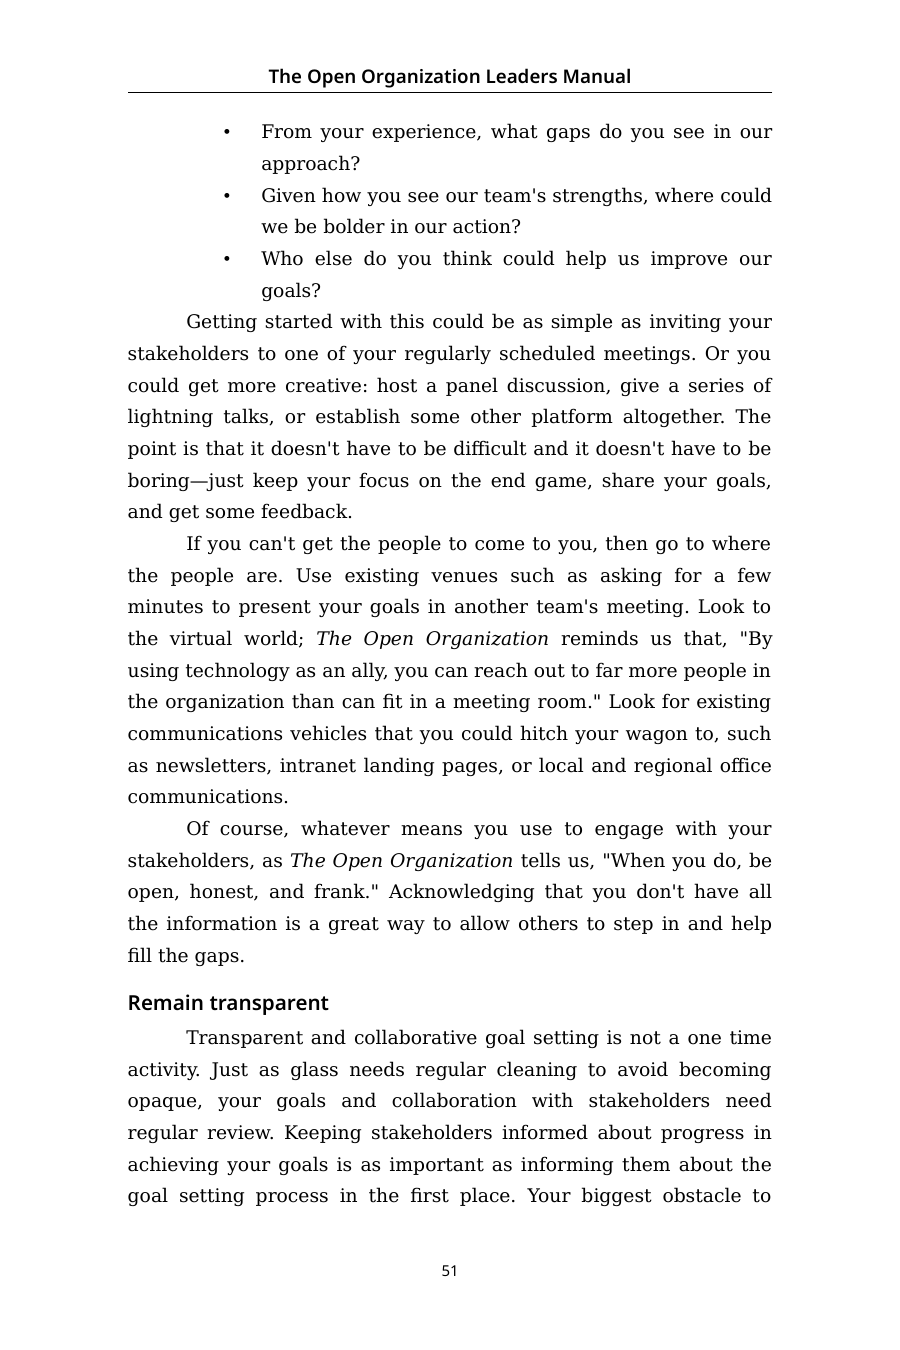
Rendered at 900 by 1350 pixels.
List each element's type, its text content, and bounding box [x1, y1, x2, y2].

list Given how you see our team's strengths, where could we be bolder in our action? [223, 185, 772, 238]
text If you can't get the people to come to you, then go to where the people are. Use existing venues such as asking for a few minutes to present your goals in another team's meeting. Look to the virtual world; The Open Organization reminds us that, "By using technology as an ally, you can reach out to far more people in the organization than can fit in a meeting room." Look for existing communications vehicles that you could hitch your wagon to, such as newsletters, intranet landing pages, or local and regional office communications. [127, 533, 772, 808]
text Transparent and collaborative goal setting is not a one time activity. Just as glass needs regular cleaning to avoid becoming opaque, your goals and collaboration with stakeholders need regular review. Keeping stakeholders informed about progress in achieving your goals is as important as informing them about the goal setting process in the first place. Your biggest obstacle to [127, 1027, 772, 1207]
text Getting started with this could be as simple as inviting your stakeholders to one of your regularly scheduled meetings. Or you could get more creative: host a panel discussion, give a series of lightning talks, or establish some other platform altogether. The point is that it doesn't have to be difficult and it doesn't have to be boring—just keep your focus on the end game, share your goals, and get some feedback. [127, 311, 772, 523]
text Of course, whatever means you use to engage with your stakeholders, as The Open Organization tells us, "When you do, be open, honest, and frank." Acknowledging that you don't have all the information is a great way to allow others to step in and help fill the gaps. [127, 818, 772, 967]
list From your experience, what gaps do you see in our approach? [223, 121, 772, 175]
list Who else do you think could help us improve our goals? [223, 248, 772, 302]
subtitle Remain transparent [127, 991, 772, 1015]
